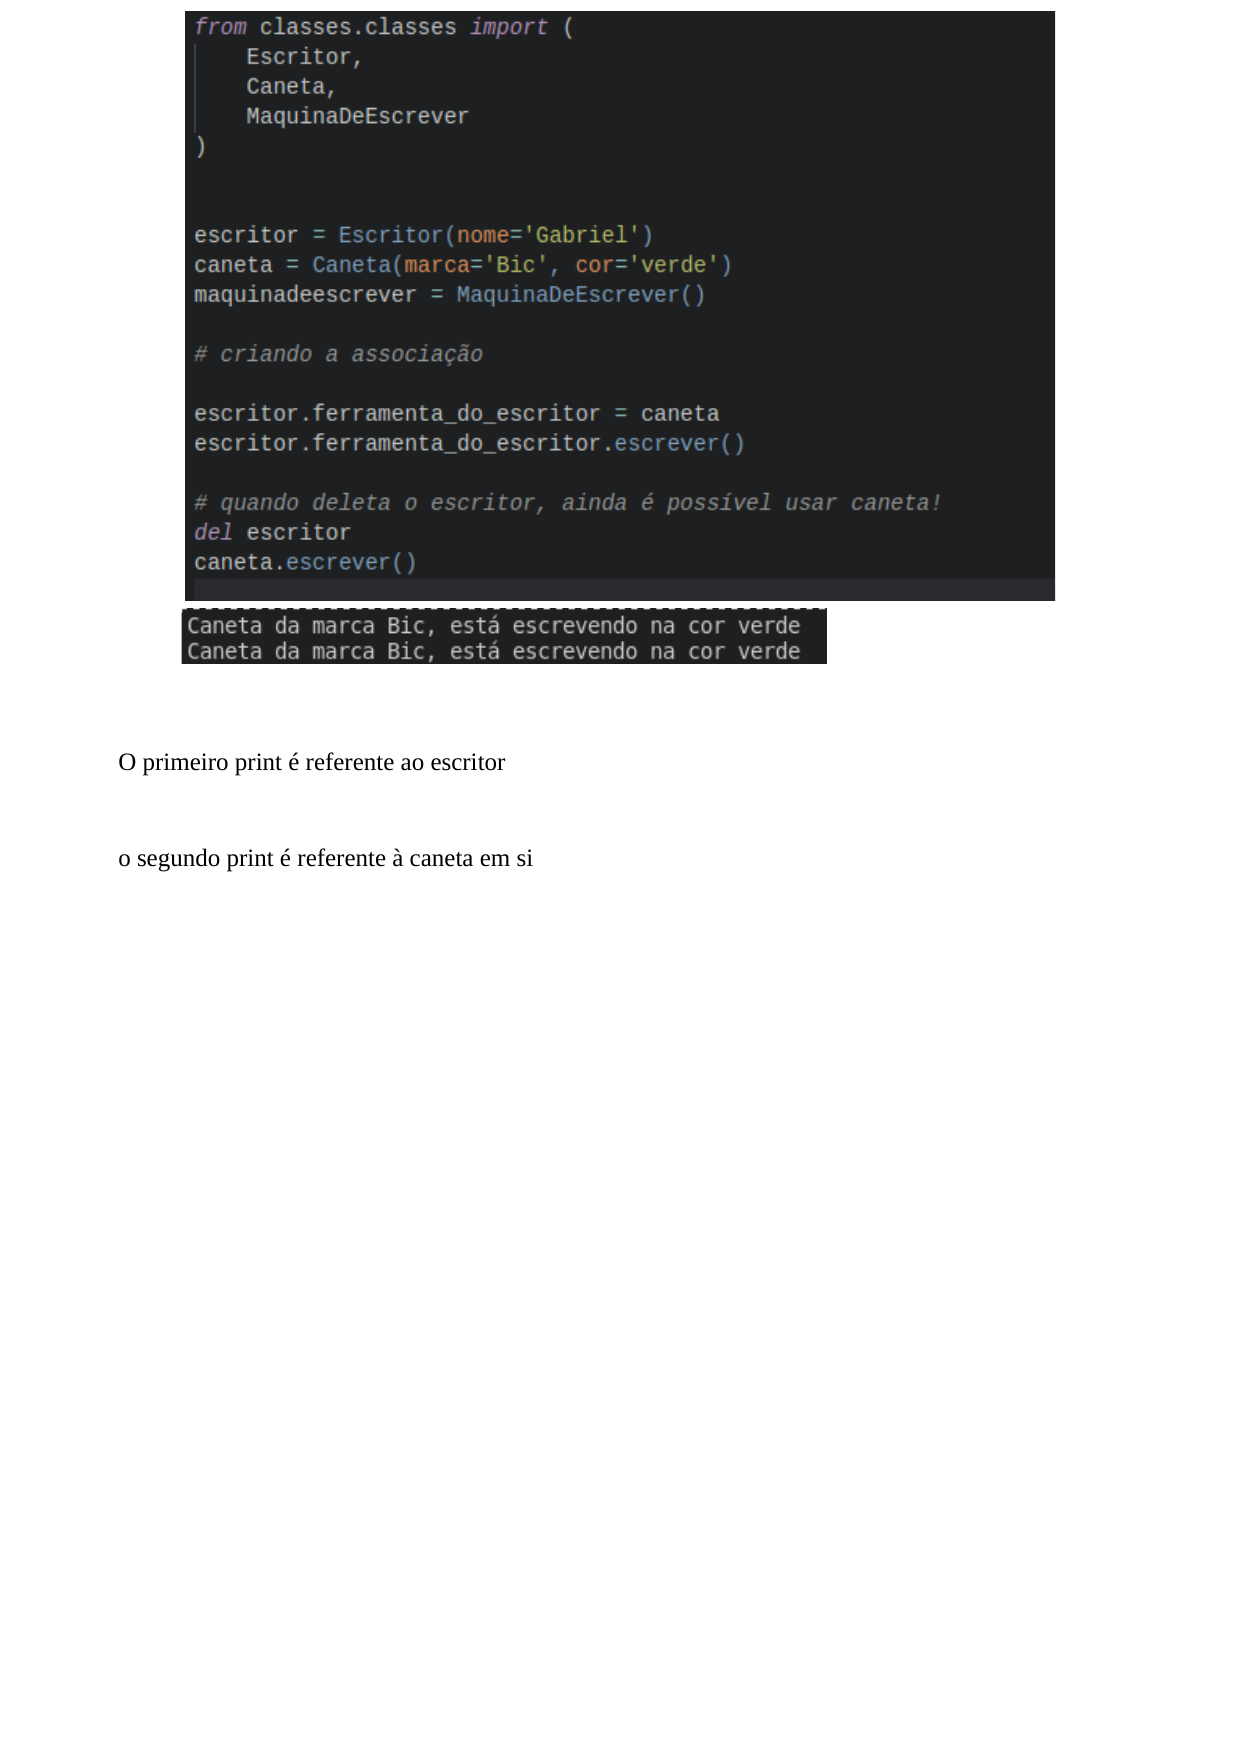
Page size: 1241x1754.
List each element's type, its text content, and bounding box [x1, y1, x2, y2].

picture [181, 608, 827, 664]
picture [185, 11, 1056, 601]
text O primeiro print é referente ao escritor [118, 747, 1122, 776]
text o segundo print é referente à caneta em si [118, 843, 1122, 871]
